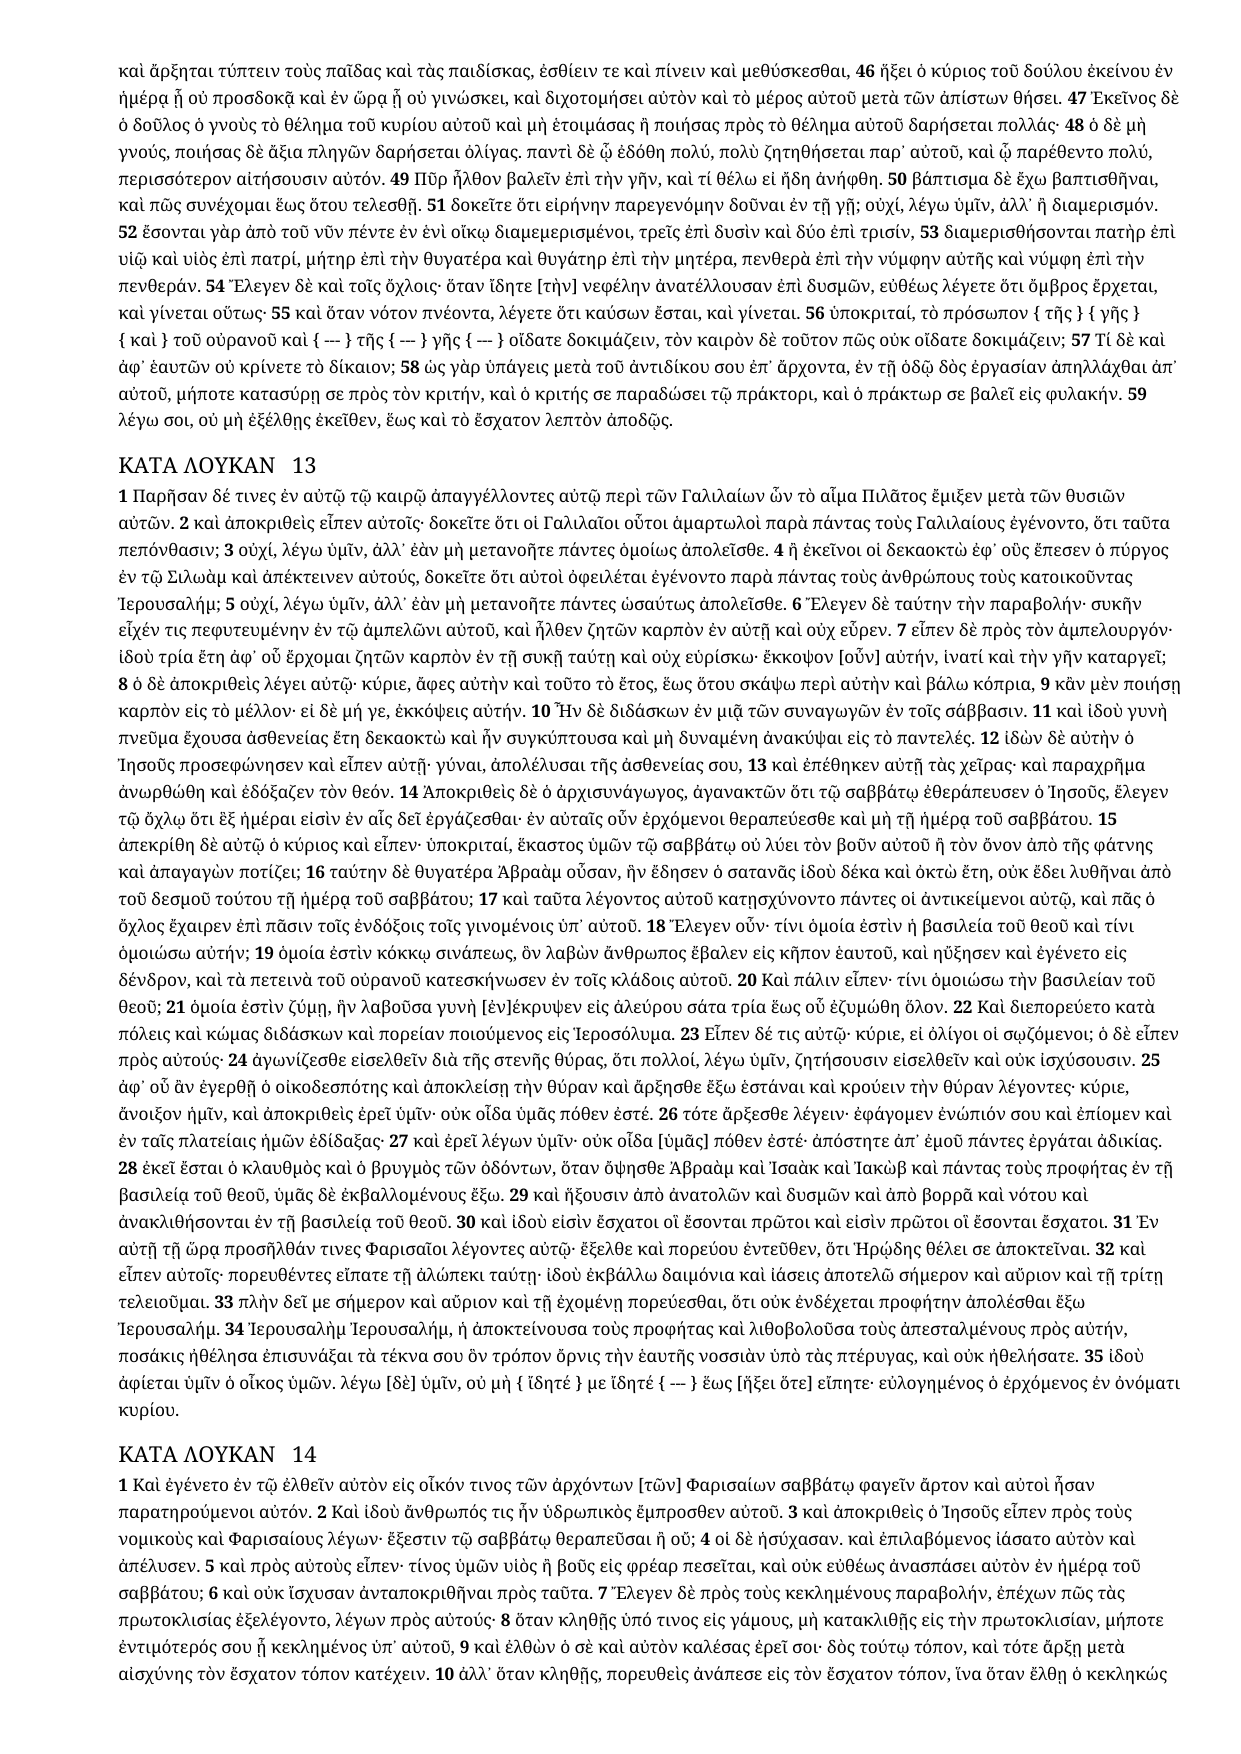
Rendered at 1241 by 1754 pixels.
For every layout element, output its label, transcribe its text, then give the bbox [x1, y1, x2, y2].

text ΚΑΤΑ ΛΟΥΚΑΝ 14 [118, 1439, 1181, 1469]
text 1 Καὶ ἐγένετο ἐν τῷ ἐλθεῖν αὐτὸν εἰς οἶκόν τινος τῶν ἀρχόντων [τῶν] Φαρισαίων σαββάτῳ φαγεῖν ἄρτον καὶ αὐτοὶ ἦσαν παρατηρούμενοι αὐτόν. 2 Καὶ ἰδοὺ ἄνθρωπός τις ἦν ὑδρωπικὸς ἔμπροσθεν αὐτοῦ. 3 καὶ ἀποκριθεὶς ὁ Ἰησοῦς εἶπεν πρὸς τοὺς νομικοὺς καὶ Φαρισαίους λέγων· ἔξεστιν τῷ σαββάτῳ θεραπεῦσαι ἢ οὔ; 4 οἱ δὲ ἡσύχασαν. καὶ ἐπιλαβόμενος ἰάσατο αὐτὸν καὶ ἀπέλυσεν. 5 καὶ πρὸς αὐτοὺς εἶπεν· τίνος ὑμῶν υἱὸς ἢ βοῦς εἰς φρέαρ πεσεῖται, καὶ οὐκ εὐθέως ἀνασπάσει αὐτὸν ἐν ἡμέρᾳ τοῦ σαββάτου; 6 καὶ οὐκ ἴσχυσαν ἀνταποκριθῆναι πρὸς ταῦτα. 7 Ἔλεγεν δὲ πρὸς τοὺς κεκλημένους παραβολήν, ἐπέχων πῶς τὰς πρωτοκλισίας ἐξελέγοντο, λέγων πρὸς αὐτούς· 8 ὅταν κληθῇς ὑπό τινος εἰς γάμους, μὴ κατακλιθῇς εἰς τὴν πρωτοκλισίαν, μήποτε ἐντιμότερός σου ᾖ κεκλημένος ὑπ᾽ αὐτοῦ, 9 καὶ ἐλθὼν ὁ σὲ καὶ αὐτὸν καλέσας ἐρεῖ σοι· δὸς τούτῳ τόπον, καὶ τότε ἄρξῃ μετὰ αἰσχύνης τὸν ἔσχατον τόπον κατέχειν. 10 ἀλλ᾽ ὅταν κληθῇς, πορευθεὶς ἀνάπεσε εἰς τὸν ἔσχατον τόπον, ἵνα ὅταν ἔλθῃ ὁ κεκληκώς [118, 1473, 1181, 1685]
text ΚΑΤΑ ΛΟΥΚΑΝ 13 [118, 450, 1181, 480]
text 1 Παρῆσαν δέ τινες ἐν αὐτῷ τῷ καιρῷ ἀπαγγέλλοντες αὐτῷ περὶ τῶν Γαλιλαίων ὧν τὸ αἷμα Πιλᾶτος ἔμιξεν μετὰ τῶν θυσιῶν αὐτῶν. 2 καὶ ἀποκριθεὶς εἶπεν αὐτοῖς· δοκεῖτε ὅτι οἱ Γαλιλαῖοι οὗτοι ἁμαρτωλοὶ παρὰ πάντας τοὺς Γαλιλαίους ἐγένοντο, ὅτι ταῦτα πεπόνθασιν; 3 οὐχί, λέγω ὑμῖν, ἀλλ᾽ ἐὰν μὴ μετανοῆτε πάντες ὁμοίως ἀπολεῖσθε. 4 ἢ ἐκεῖνοι οἱ δεκαοκτὼ ἐφ᾽ οὓς ἔπεσεν ὁ πύργος ἐν τῷ Σιλωὰμ καὶ ἀπέκτεινεν αὐτούς, δοκεῖτε ὅτι αὐτοὶ ὀφειλέται ἐγένοντο παρὰ πάντας τοὺς ἀνθρώπους τοὺς κατοικοῦντας Ἰερουσαλήμ; 5 οὐχί, λέγω ὑμῖν, ἀλλ᾽ ἐὰν μὴ μετανοῆτε πάντες ὡσαύτως ἀπολεῖσθε. 6 Ἔλεγεν δὲ ταύτην τὴν παραβολήν· συκῆν εἶχέν τις πεφυτευμένην ἐν τῷ ἀμπελῶνι αὐτοῦ, καὶ ἦλθεν ζητῶν καρπὸν ἐν αὐτῇ καὶ οὐχ εὗρεν. 7 εἶπεν δὲ πρὸς τὸν ἀμπελουργόν· ἰδοὺ τρία ἔτη ἀφ᾽ οὗ ἔρχομαι ζητῶν καρπὸν ἐν τῇ συκῇ ταύτῃ καὶ οὐχ εὑρίσκω· ἔκκοψον [οὖν] αὐτήν, ἱνατί καὶ τὴν γῆν καταργεῖ; 8 ὁ δὲ ἀποκριθεὶς λέγει αὐτῷ· κύριε, ἄφες αὐτὴν καὶ τοῦτο τὸ ἔτος, ἕως ὅτου σκάψω περὶ αὐτὴν καὶ βάλω κόπρια, 9 κἂν μὲν ποιήσῃ καρπὸν εἰς τὸ μέλλον· εἰ δὲ μή γε, ἐκκόψεις αὐτήν. 10 Ἦν δὲ διδάσκων ἐν μιᾷ τῶν συναγωγῶν ἐν τοῖς σάββασιν. 11 καὶ ἰδοὺ γυνὴ πνεῦμα ἔχουσα ἀσθενείας ἔτη δεκαοκτὼ καὶ ἦν συγκύπτουσα καὶ μὴ δυναμένη ἀνακύψαι εἰς τὸ παντελές. 12 ἰδὼν δὲ αὐτὴν ὁ Ἰησοῦς προσεφώνησεν καὶ εἶπεν αὐτῇ· γύναι, ἀπολέλυσαι τῆς ἀσθενείας σου, 13 καὶ ἐπέθηκεν αὐτῇ τὰς χεῖρας· καὶ παραχρῆμα ἀνωρθώθη καὶ ἐδόξαζεν τὸν θεόν. 14 Ἀποκριθεὶς δὲ ὁ ἀρχισυνάγωγος, ἀγανακτῶν ὅτι τῷ σαββάτῳ ἐθεράπευσεν ὁ Ἰησοῦς, ἔλεγεν τῷ ὄχλῳ ὅτι ἓξ ἡμέραι εἰσὶν ἐν αἷς δεῖ ἐργάζεσθαι· ἐν αὐταῖς οὖν ἐρχόμενοι θεραπεύεσθε καὶ μὴ τῇ ἡμέρᾳ τοῦ σαββάτου. 15 ἀπεκρίθη δὲ αὐτῷ ὁ κύριος καὶ εἶπεν· ὑποκριταί, ἕκαστος ὑμῶν τῷ σαββάτῳ οὐ λύει τὸν βοῦν αὐτοῦ ἢ τὸν ὄνον ἀπὸ τῆς φάτνης καὶ ἀπαγαγὼν ποτίζει; 16 ταύτην δὲ θυγατέρα Ἀβραὰμ οὖσαν, ἣν ἔδησεν ὁ σατανᾶς ἰδοὺ δέκα καὶ ὀκτὼ ἔτη, οὐκ ἔδει λυθῆναι ἀπὸ τοῦ δεσμοῦ τούτου τῇ ἡμέρᾳ τοῦ σαββάτου; 17 καὶ ταῦτα λέγοντος αὐτοῦ κατῃσχύνοντο πάντες οἱ ἀντικείμενοι αὐτῷ, καὶ πᾶς ὁ ὄχλος ἔχαιρεν ἐπὶ πᾶσιν τοῖς ἐνδόξοις τοῖς γινομένοις ὑπ᾽ αὐτοῦ. 18 Ἔλεγεν οὖν· τίνι ὁμοία ἐστὶν ἡ βασιλεία τοῦ θεοῦ καὶ τίνι ὁμοιώσω αὐτήν; 19 ὁμοία ἐστὶν κόκκῳ σινάπεως, ὃν λαβὼν ἄνθρωπος ἔβαλεν εἰς κῆπον ἑαυτοῦ, καὶ ηὔξησεν καὶ ἐγένετο εἰς δένδρον, καὶ τὰ πετεινὰ τοῦ οὐρανοῦ κατεσκήνωσεν ἐν τοῖς κλάδοις αὐτοῦ. 20 Καὶ πάλιν εἶπεν· τίνι ὁμοιώσω τὴν βασιλείαν τοῦ θεοῦ; 21 ὁμοία ἐστὶν ζύμῃ, ἣν λαβοῦσα γυνὴ [ἐν]έκρυψεν εἰς ἀλεύρου σάτα τρία ἕως οὗ ἐζυμώθη ὅλον. 22 Καὶ διεπορεύετο κατὰ πόλεις καὶ κώμας διδάσκων καὶ πορείαν ποιούμενος εἰς Ἱεροσόλυμα. 23 Εἶπεν δέ τις αὐτῷ· κύριε, εἰ ὀλίγοι οἱ σῳζόμενοι; ὁ δὲ εἶπεν πρὸς αὐτούς· 24 ἀγωνίζεσθε εἰσελθεῖν διὰ τῆς στενῆς θύρας, ὅτι πολλοί, λέγω ὑμῖν, ζητήσουσιν εἰσελθεῖν καὶ οὐκ ἰσχύσουσιν. 25 ἀφ᾽ οὗ ἂν ἐγερθῇ ὁ οἰκοδεσπότης καὶ ἀποκλείσῃ τὴν θύραν καὶ ἄρξησθε ἔξω ἑστάναι καὶ κρούειν τὴν θύραν λέγοντες· κύριε, ἄνοιξον ἡμῖν, καὶ ἀποκριθεὶς ἐρεῖ ὑμῖν· οὐκ οἶδα ὑμᾶς πόθεν ἐστέ. 26 τότε ἄρξεσθε λέγειν· ἐφάγομεν ἐνώπιόν σου καὶ ἐπίομεν καὶ ἐν ταῖς πλατείαις ἡμῶν ἐδίδαξας· 27 καὶ ἐρεῖ λέγων ὑμῖν· οὐκ οἶδα [ὑμᾶς] πόθεν ἐστέ· ἀπόστητε ἀπ᾽ ἐμοῦ πάντες ἐργάται ἀδικίας. 28 ἐκεῖ ἔσται ὁ κλαυθμὸς καὶ ὁ βρυγμὸς τῶν ὀδόντων, ὅταν ὄψησθε Ἀβραὰμ καὶ Ἰσαὰκ καὶ Ἰακὼβ καὶ πάντας τοὺς προφήτας ἐν τῇ βασιλείᾳ τοῦ θεοῦ, ὑμᾶς δὲ ἐκβαλλομένους ἔξω. 29 καὶ ἥξουσιν ἀπὸ ἀνατολῶν καὶ δυσμῶν καὶ ἀπὸ βορρᾶ καὶ νότου καὶ ἀνακλιθήσονται ἐν τῇ βασιλείᾳ τοῦ θεοῦ. 30 καὶ ἰδοὺ εἰσὶν ἔσχατοι οἳ ἔσονται πρῶτοι καὶ εἰσὶν πρῶτοι οἳ ἔσονται ἔσχατοι. 31 Ἐν αὐτῇ τῇ ὥρᾳ προσῆλθάν τινες Φαρισαῖοι λέγοντες αὐτῷ· ἔξελθε καὶ πορεύου ἐντεῦθεν, ὅτι Ἡρῴδης θέλει σε ἀποκτεῖναι. 32 καὶ εἶπεν αὐτοῖς· πορευθέντες εἴπατε τῇ ἀλώπεκι ταύτῃ· ἰδοὺ ἐκβάλλω δαιμόνια καὶ ἰάσεις ἀποτελῶ σήμερον καὶ αὔριον καὶ τῇ τρίτῃ τελειοῦμαι. 33 πλὴν δεῖ με σήμερον καὶ αὔριον καὶ τῇ ἐχομένῃ πορεύεσθαι, ὅτι οὐκ ἐνδέχεται προφήτην ἀπολέσθαι ἔξω Ἰερουσαλήμ. 34 Ἰερουσαλὴμ Ἰερουσαλήμ, ἡ ἀποκτείνουσα τοὺς προφήτας καὶ λιθοβολοῦσα τοὺς ἀπεσταλμένους πρὸς αὐτήν, ποσάκις ἠθέλησα ἐπισυνάξαι τὰ τέκνα σου ὃν τρόπον ὄρνις τὴν ἑαυτῆς νοσσιὰν ὑπὸ τὰς πτέρυγας, καὶ οὐκ ἠθελήσατε. 35 ἰδοὺ ἀφίεται ὑμῖν ὁ οἶκος ὑμῶν. λέγω [δὲ] ὑμῖν, οὐ μὴ { ἴδητέ } με ἴδητέ { --- } ἕως [ἥξει ὅτε] εἴπητε· εὐλογημένος ὁ ἐρχόμενος ἐν ὀνόματι κυρίου. [118, 484, 1181, 1421]
text καὶ ἄρξηται τύπτειν τοὺς παῖδας καὶ τὰς παιδίσκας, ἐσθίειν τε καὶ πίνειν καὶ μεθύσκεσθαι, 46 ἥξει ὁ κύριος τοῦ δούλου ἐκείνου ἐν ἡμέρᾳ ᾗ οὐ προσδοκᾷ καὶ ἐν ὥρᾳ ᾗ οὐ γινώσκει, καὶ διχοτομήσει αὐτὸν καὶ τὸ μέρος αὐτοῦ μετὰ τῶν ἀπίστων θήσει. 47 Ἐκεῖνος δὲ ὁ δοῦλος ὁ γνοὺς τὸ θέλημα τοῦ κυρίου αὐτοῦ καὶ μὴ ἑτοιμάσας ἢ ποιήσας πρὸς τὸ θέλημα αὐτοῦ δαρήσεται πολλάς· 48 ὁ δὲ μὴ γνούς, ποιήσας δὲ ἄξια πληγῶν δαρήσεται ὀλίγας. παντὶ δὲ ᾧ ἐδόθη πολύ, πολὺ ζητηθήσεται παρ᾽ αὐτοῦ, καὶ ᾧ παρέθεντο πολύ, περισσότερον αἰτήσουσιν αὐτόν. 49 Πῦρ ἦλθον βαλεῖν ἐπὶ τὴν γῆν, καὶ τί θέλω εἰ ἤδη ἀνήφθη. 50 βάπτισμα δὲ ἔχω βαπτισθῆναι, καὶ πῶς συνέχομαι ἕως ὅτου τελεσθῇ. 51 δοκεῖτε ὅτι εἰρήνην παρεγενόμην δοῦναι ἐν τῇ γῇ; οὐχί, λέγω ὑμῖν, ἀλλ᾽ ἢ διαμερισμόν. 52 ἔσονται γὰρ ἀπὸ τοῦ νῦν πέντε ἐν ἑνὶ οἴκῳ διαμεμερισμένοι, τρεῖς ἐπὶ δυσὶν καὶ δύο ἐπὶ τρισίν, 53 διαμερισθήσονται πατὴρ ἐπὶ υἱῷ καὶ υἱὸς ἐπὶ πατρί, μήτηρ ἐπὶ τὴν θυγατέρα καὶ θυγάτηρ ἐπὶ τὴν μητέρα, πενθερὰ ἐπὶ τὴν νύμφην αὐτῆς καὶ νύμφη ἐπὶ τὴν πενθεράν. 54 Ἔλεγεν δὲ καὶ τοῖς ὄχλοις· ὅταν ἴδητε [τὴν] νεφέλην ἀνατέλλουσαν ἐπὶ δυσμῶν, εὐθέως λέγετε ὅτι ὄμβρος ἔρχεται, καὶ γίνεται οὕτως· 55 καὶ ὅταν νότον πνέοντα, λέγετε ὅτι καύσων ἔσται, καὶ γίνεται. 56 ὑποκριταί, τὸ πρόσωπον { τῆς } { γῆς } { καὶ } τοῦ οὐρανοῦ καὶ { --- } τῆς { --- } γῆς { --- } οἴδατε δοκιμάζειν, τὸν καιρὸν δὲ τοῦτον πῶς οὐκ οἴδατε δοκιμάζειν; 57 Τί δὲ καὶ ἀφ᾽ ἑαυτῶν οὐ κρίνετε τὸ δίκαιον; 58 ὡς γὰρ ὑπάγεις μετὰ τοῦ ἀντιδίκου σου ἐπ᾽ ἄρχοντα, ἐν τῇ ὁδῷ δὸς ἐργασίαν ἀπηλλάχθαι ἀπ᾽ αὐτοῦ, μήποτε κατασύρῃ σε πρὸς τὸν κριτήν, καὶ ὁ κριτής σε παραδώσει τῷ πράκτορι, καὶ ὁ πράκτωρ σε βαλεῖ εἰς φυλακήν. 59 λέγω σοι, οὐ μὴ ἐξέλθῃς ἐκεῖθεν, ἕως καὶ τὸ ἔσχατον λεπτὸν ἀποδῷς. [118, 59, 1181, 432]
